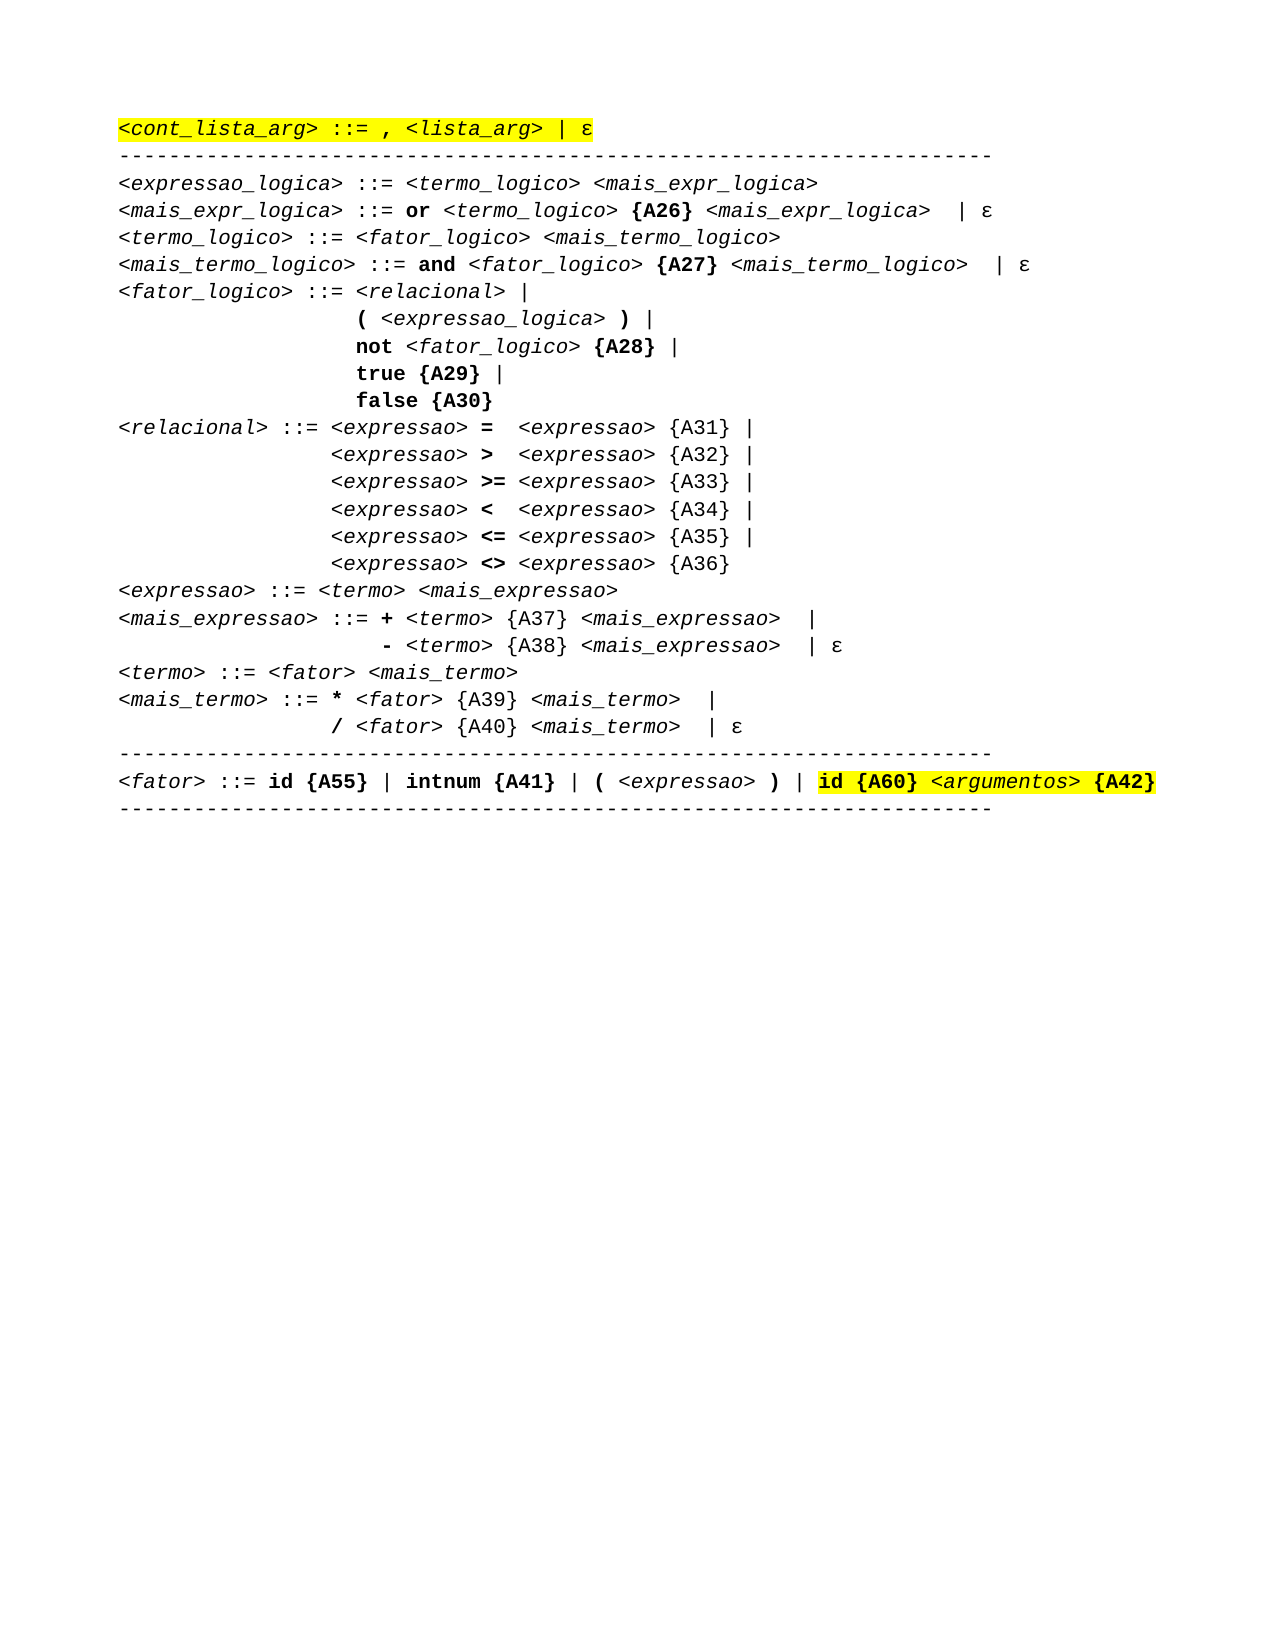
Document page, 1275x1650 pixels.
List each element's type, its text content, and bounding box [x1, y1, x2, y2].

text / <fator> {A40} <mais_termo> | ε [118, 716, 1216, 740]
text <expressao> ::= <termo> <mais_expressao> [118, 580, 1216, 604]
text <expressao> >= <expressao> {A33} | [118, 472, 1216, 495]
text <fator> ::= id {A55} | intnum {A41} | ( <expressao> ) | id {A60} <argumentos> {A42} [118, 771, 1216, 794]
text <mais_termo> ::= * <fator> {A39} <mais_termo> | [118, 689, 1216, 713]
text <expressao> <= <expressao> {A35} | [118, 526, 1216, 549]
text <termo_logico> ::= <fator_logico> <mais_termo_logico> [118, 227, 1216, 251]
text <expressao> <> <expressao> {A36} [118, 553, 1216, 577]
text - <termo> {A38} <mais_expressao> | ε [118, 635, 1216, 658]
text <expressao> > <expressao> {A32} | [118, 444, 1216, 468]
text ---------------------------------------------------------------------- [118, 743, 1216, 767]
text <expressao_logica> ::= <termo_logico> <mais_expr_logica> [118, 172, 1216, 196]
text ( <expressao_logica> ) | [118, 308, 1216, 332]
text ---------------------------------------------------------------------- [118, 145, 1216, 169]
text <relacional> ::= <expressao> = <expressao> {A31} | [118, 417, 1216, 441]
text <mais_termo_logico> ::= and <fator_logico> {A27} <mais_termo_logico> | ε [118, 254, 1216, 278]
text not <fator_logico> {A28} | [118, 336, 1216, 359]
text false {A30} [118, 390, 1216, 414]
text true {A29} | [118, 363, 1216, 386]
text <mais_expr_logica> ::= or <termo_logico> {A26} <mais_expr_logica> | ε [118, 200, 1216, 223]
text <expressao> < <expressao> {A34} | [118, 499, 1216, 522]
text <termo> ::= <fator> <mais_termo> [118, 662, 1216, 686]
text <mais_expressao> ::= + <termo> {A37} <mais_expressao> | [118, 607, 1216, 631]
subtitle <cont_lista_arg> ::= , <lista_arg> | ε [118, 118, 1216, 142]
text ---------------------------------------------------------------------- [118, 798, 1216, 821]
text <fator_logico> ::= <relacional> | [118, 281, 1216, 305]
